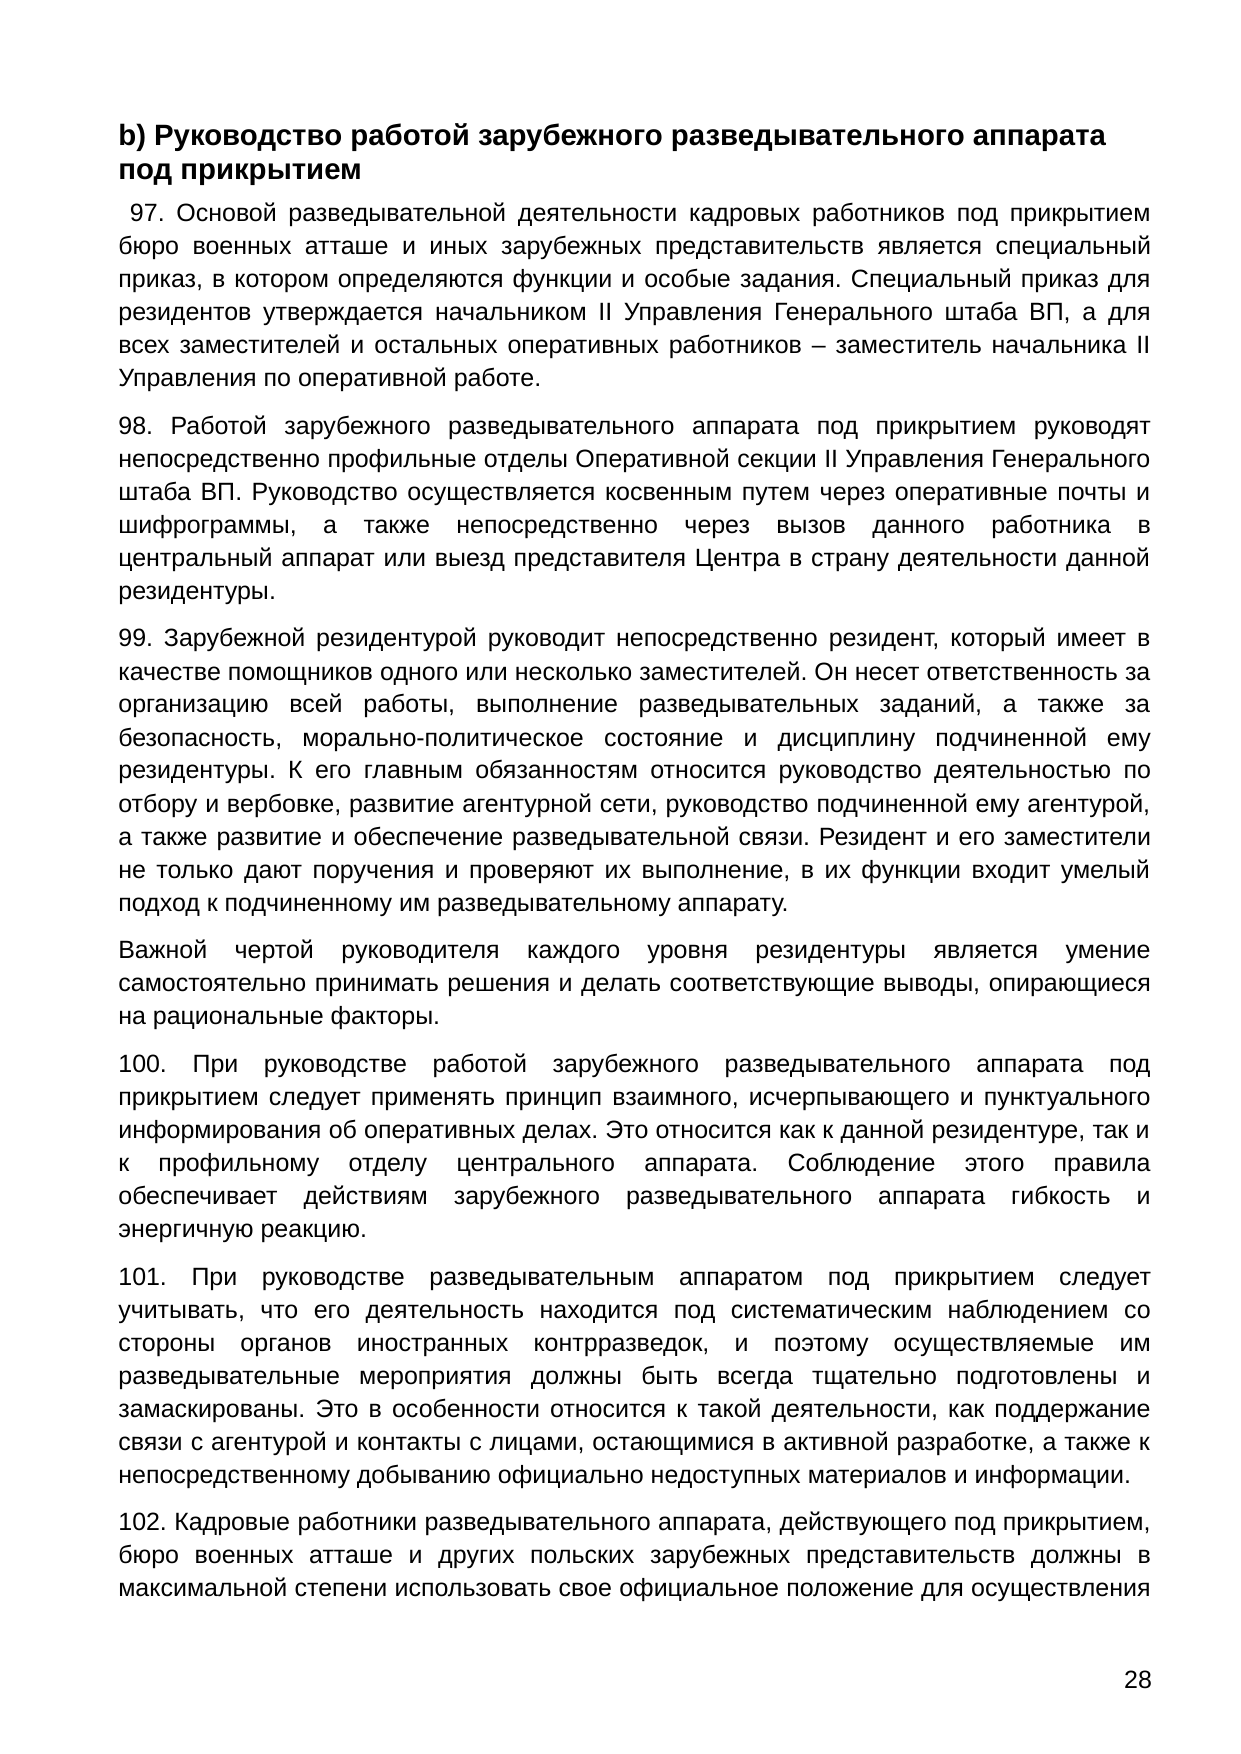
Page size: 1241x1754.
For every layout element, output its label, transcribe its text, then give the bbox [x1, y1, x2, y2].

text 98. Работой зарубежного разведывательного аппарата под прикрытием руководят непосредственно профильные отделы Оперативной секции II Управления Генерального штаба ВП. Руководство осуществляется косвенным путем через оперативные почты и шифрограммы, а также непосредственно через вызов данного работника в центральный аппарат или выезд представителя Центра в страну деятельности данной резидентуры. [118, 411, 1152, 604]
subtitle b) Руководство работой зарубежного разведывательного аппарата под прикрытием [118, 118, 1152, 186]
text Важной чертой руководителя каждого уровня резидентуры является умение самостоятельно принимать решения и делать соответствующие выводы, опирающиеся на рациональные факторы. [118, 935, 1152, 1030]
text 102. Кадровые работники разведывательного аппарата, действующего под прикрытием, бюро военных атташе и других польских зарубежных представительств должны в максимальной степени использовать свое официальное положение для осуществления [118, 1507, 1152, 1602]
text 99. Зарубежной резидентурой руководит непосредственно резидент, который имеет в качестве помощников одного или несколько заместителей. Он несет ответственность за организацию всей работы, выполнение разведывательных заданий, а также за безопасность, морально-политическое состояние и дисциплину подчиненной ему резидентуры. К его главным обязанностям относится руководство деятельностью по отбору и вербовке, развитие агентурной сети, руководство подчиненной ему агентурой, а также развитие и обеспечение разведывательной связи. Резидент и его заместители не только дают поручения и проверяют их выполнение, в их функции входит умелый подход к подчиненному им разведывательному аппарату. [118, 623, 1152, 916]
text 100. При руководстве работой зарубежного разведывательного аппарата под прикрытием следует применять принцип взаимного, исчерпывающего и пунктуального информирования об оперативных делах. Это относится как к данной резидентуре, так и к профильному отделу центрального аппарата. Соблюдение этого правила обеспечивает действиям зарубежного разведывательного аппарата гибкость и энергичную реакцию. [118, 1049, 1152, 1243]
text 101. При руководстве разведывательным аппаратом под прикрытием следует учитывать, что его деятельность находится под систематическим наблюдением со стороны органов иностранных контрразведок, и поэтому осуществляемые им разведывательные мероприятия должны быть всегда тщательно подготовлены и замаскированы. Это в особенности относится к такой деятельности, как поддержание связи с агентурой и контакты с лицами, остающимися в активной разработке, а также к непосредственному добыванию официально недоступных материалов и информации. [118, 1262, 1152, 1488]
text 97. Основой разведывательной деятельности кадровых работников под прикрытием бюро военных атташе и иных зарубежных представительств является специальный приказ, в котором определяются функции и особые задания. Специальный приказ для резидентов утверждается начальником II Управления Генерального штаба ВП, а для всех заместителей и остальных оперативных работников – заместитель начальника II Управления по оперативной работе. [118, 198, 1152, 392]
